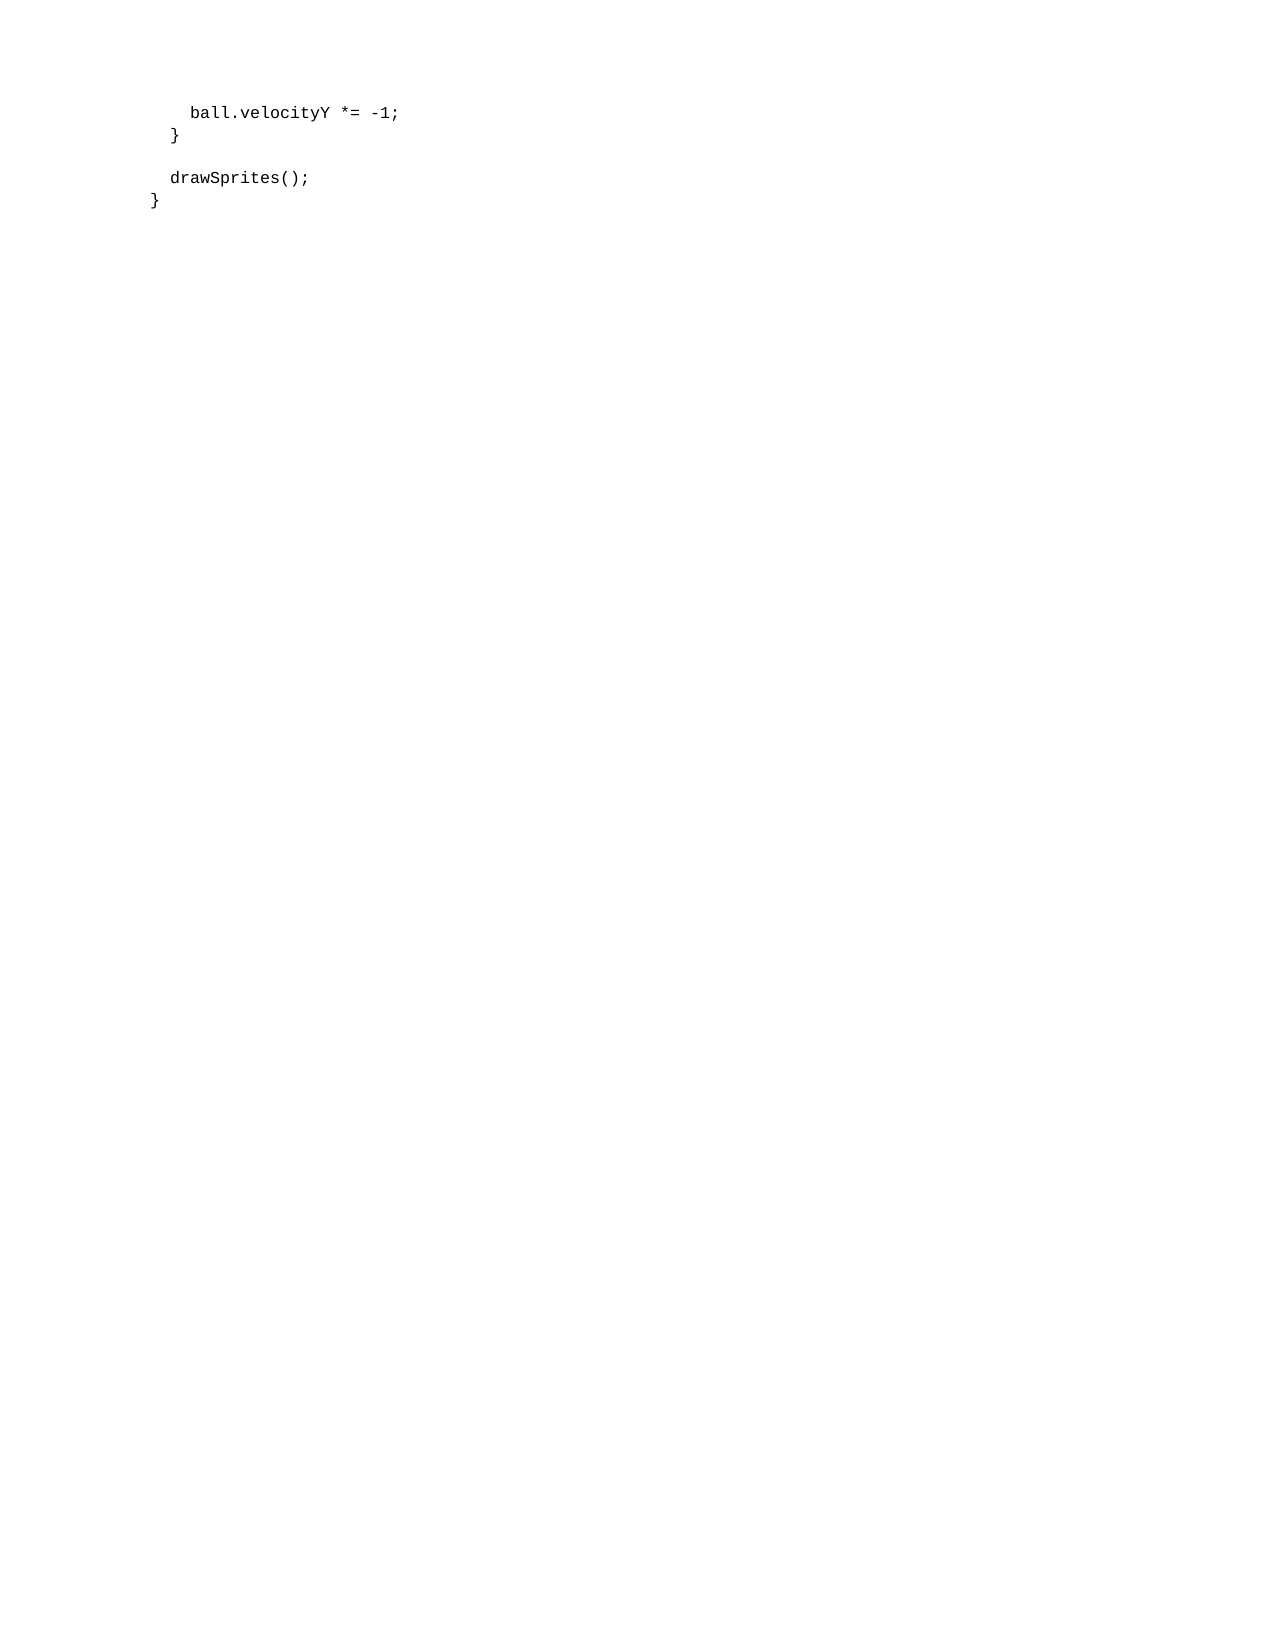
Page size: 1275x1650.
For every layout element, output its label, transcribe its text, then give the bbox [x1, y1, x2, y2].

text } [150, 192, 1125, 211]
text } [150, 127, 1125, 146]
text ball.velocityY *= -1; [150, 105, 1125, 124]
text drawSprites(); [150, 170, 1125, 189]
